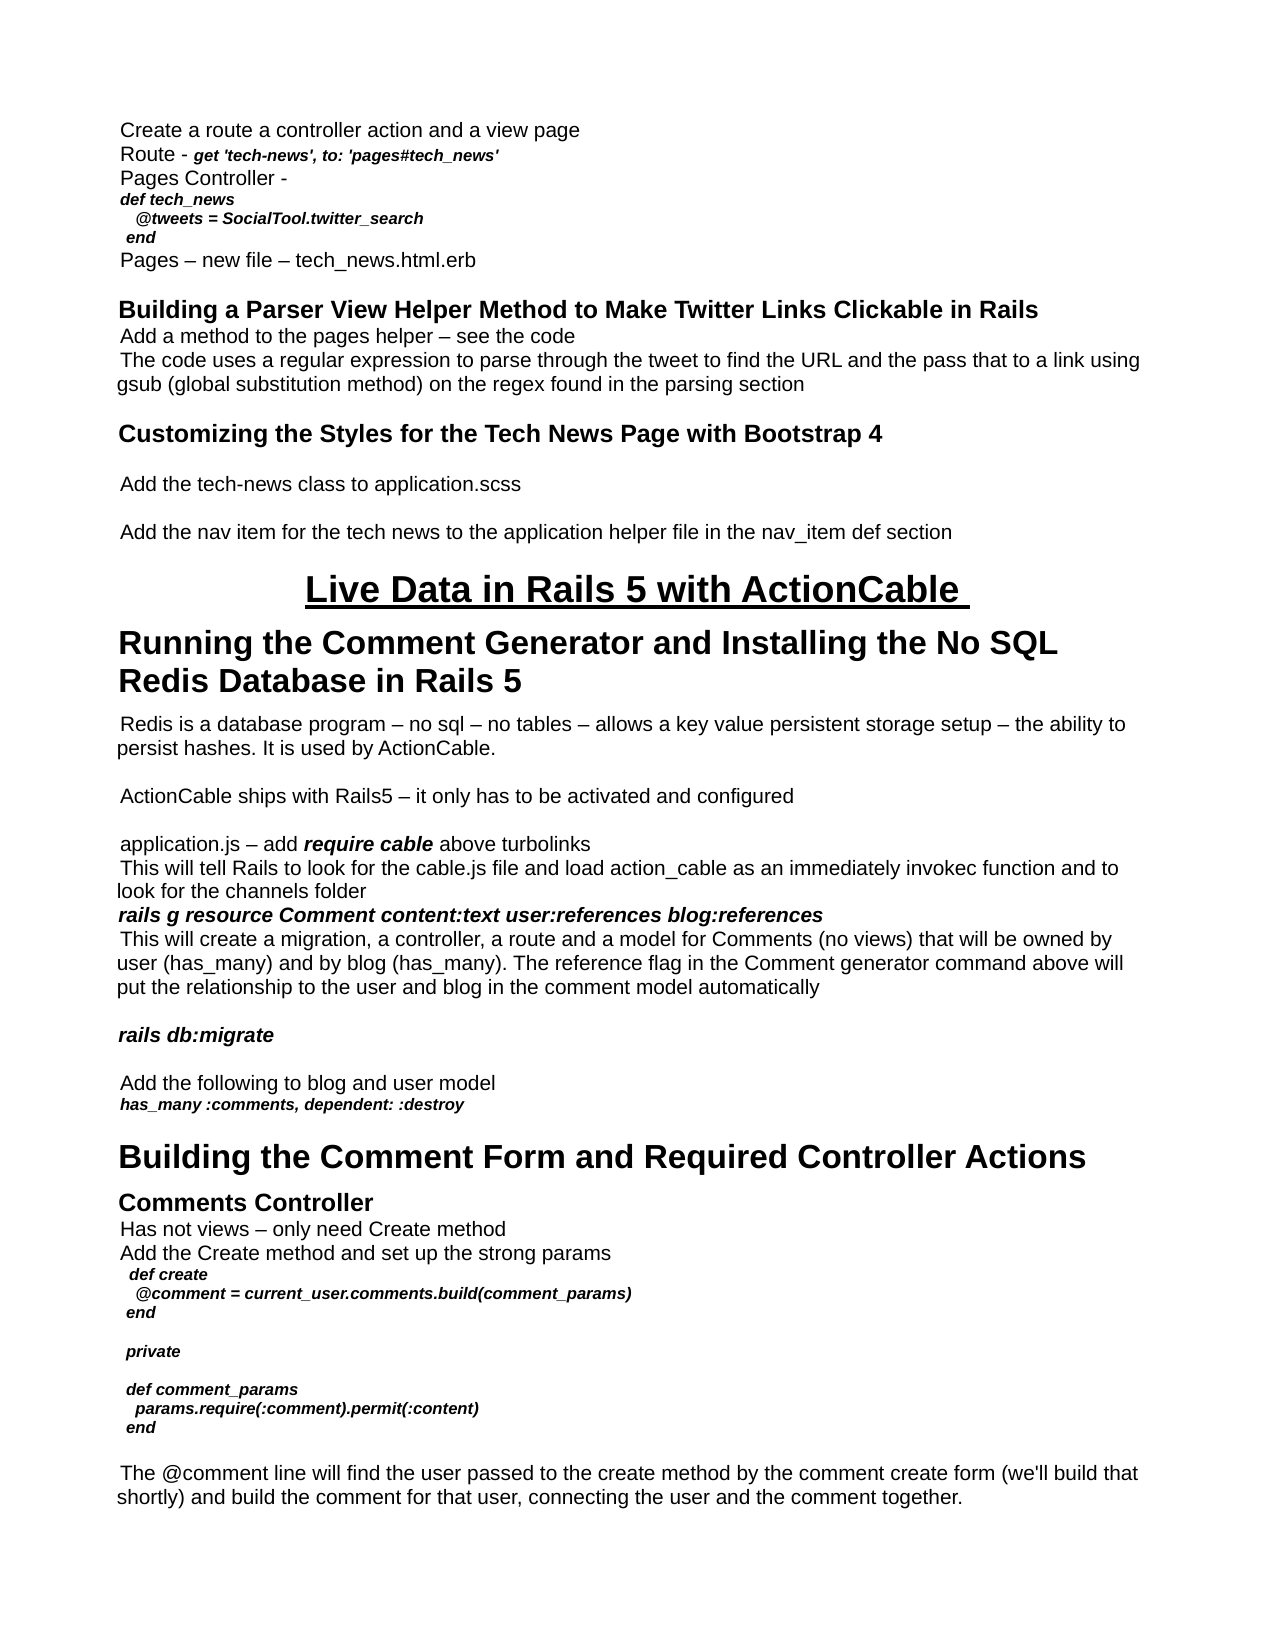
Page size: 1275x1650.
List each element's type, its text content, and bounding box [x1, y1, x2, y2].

subtitle Building a Parser View Helper Method to Make Twitter Links Clickable in Rails [118, 295, 1157, 324]
text rails g resource Comment content:text user:references blog:references [118, 903, 1157, 927]
text has_many :comments, dependent: :destroy [117, 1094, 1157, 1113]
text ActionCable ships with Rails5 – it only has to be activated and configured [117, 784, 1157, 808]
text Add the following to blog and user model [117, 1070, 1157, 1094]
subtitle Building the Comment Form and Required Controller Actions [118, 1137, 1157, 1176]
text Add the nav item for the tech news to the application helper file in the nav_item def section [117, 520, 1157, 544]
text Pages – new file – tech_news.html.erb [117, 247, 1157, 271]
text The @comment line will find the user passed to the create method by the comment create form (we'll build that shortly) and build the comment for that user, connecting the user and the comment together. [117, 1461, 1157, 1509]
text Pages Controller - [117, 166, 1157, 190]
text Has not views – only need Create method [117, 1217, 1157, 1241]
text The code uses a regular expression to parse through the tweet to find the URL and the pass that to a link using gsub (global substitution method) on the regex found in the parsing section [117, 348, 1157, 396]
text Add a method to the pages helper – see the code [117, 324, 1157, 348]
subtitle Running the Comment Generator and Installing the No SQL Redis Database in Rails 5 [118, 623, 1157, 700]
text Redis is a database program – no sql – no tables – allows a key value persistent storage setup – the ability to persist hashes. It is used by ActionCable. [117, 712, 1157, 760]
text def create @comment = current_user.comments.build(comment_params) end private def comment_params params.require(:comment).permit(:content) end [117, 1265, 1157, 1437]
text Add the tech-news class to application.scss [117, 472, 1157, 496]
subtitle Live Data in Rails 5 with ActionCable [118, 567, 1157, 610]
text Add the Create method and set up the strong params [117, 1241, 1157, 1265]
text Route - get 'tech-news', to: 'pages#tech_news' [117, 142, 1157, 166]
subtitle Customizing the Styles for the Tech News Page with Bootstrap 4 [118, 419, 1157, 448]
text This will tell Rails to look for the cable.js file and load action_cable as an immediately invokec function and to look for the channels folder [117, 855, 1157, 903]
text rails db:migrate [118, 1023, 1157, 1047]
text application.js – add require cable above turbolinks [117, 831, 1157, 855]
text def tech_news @tweets = SocialTool.twitter_search end [117, 190, 1157, 247]
subtitle Comments Controller [118, 1188, 1157, 1217]
text Create a route a controller action and a view page [117, 118, 1157, 142]
text This will create a migration, a controller, a route and a model for Comments (no views) that will be owned by user (has_many) and by blog (has_many). The reference flag in the Comment generator command above will put the relationship to the user and blog in the comment model automatically [117, 927, 1157, 999]
